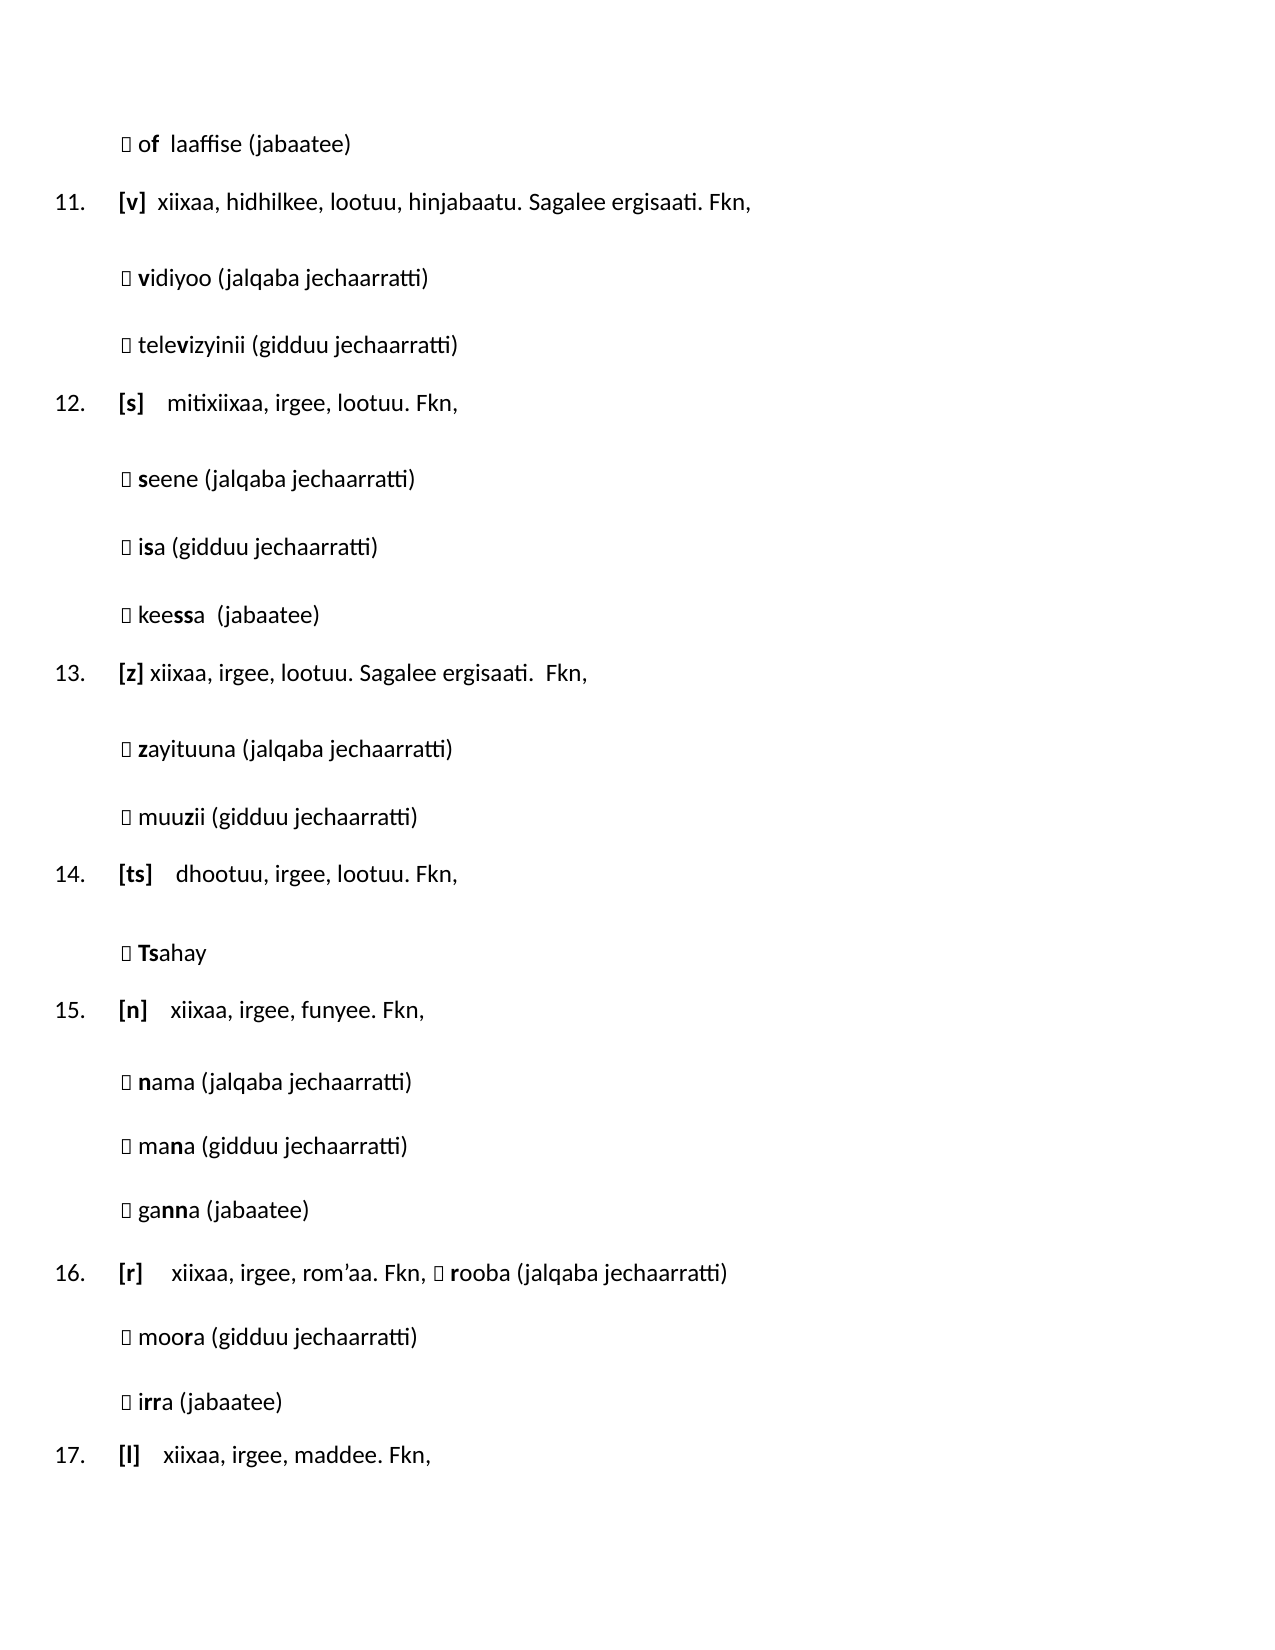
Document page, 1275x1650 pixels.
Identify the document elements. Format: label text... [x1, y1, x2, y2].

text  isa (gidduu jechaarratti) [120, 521, 1151, 565]
text  televizyinii (gidduu jechaarratti) [120, 319, 1151, 363]
text  of laaffise (jabaatee) [120, 118, 1151, 162]
list [l] xiixaa, irgee, maddee. Fkn, [54, 1439, 1151, 1469]
text  seene (jalqaba jechaarratti) [120, 453, 1151, 497]
text  moora (gidduu jechaarratti) [120, 1311, 1151, 1355]
list [r] xiixaa, irgee, rom’aa. Fkn,  rooba (jalqaba jechaarratti) [54, 1247, 1151, 1291]
list [ts] dhootuu, irgee, lootuu. Fkn, [54, 858, 1151, 889]
text  nama (jalqaba jechaarratti) [120, 1056, 1151, 1100]
list [z] xiixaa, irgee, lootuu. Sagalee ergisaati. Fkn, [54, 657, 1151, 687]
text  Tsahay [120, 927, 1151, 971]
list [s] mitixiixaa, irgee, lootuu. Fkn, [54, 387, 1151, 418]
list [n] xiixaa, irgee, funyee. Fkn, [54, 994, 1151, 1025]
text  mana (gidduu jechaarratti) [120, 1120, 1151, 1164]
text  vidiyoo (jalqaba jechaarratti) [120, 252, 1151, 296]
text  muuzii (gidduu jechaarratti) [120, 791, 1151, 835]
list [v] xiixaa, hidhilkee, lootuu, hinjabaatu. Sagalee ergisaati. Fkn, [54, 186, 1151, 216]
text  ganna (jabaatee) [120, 1184, 1151, 1228]
text  keessa (jabaatee) [120, 589, 1151, 633]
text  zayituuna (jalqaba jechaarratti) [120, 723, 1151, 767]
text  irra (jabaatee) [120, 1376, 1151, 1420]
